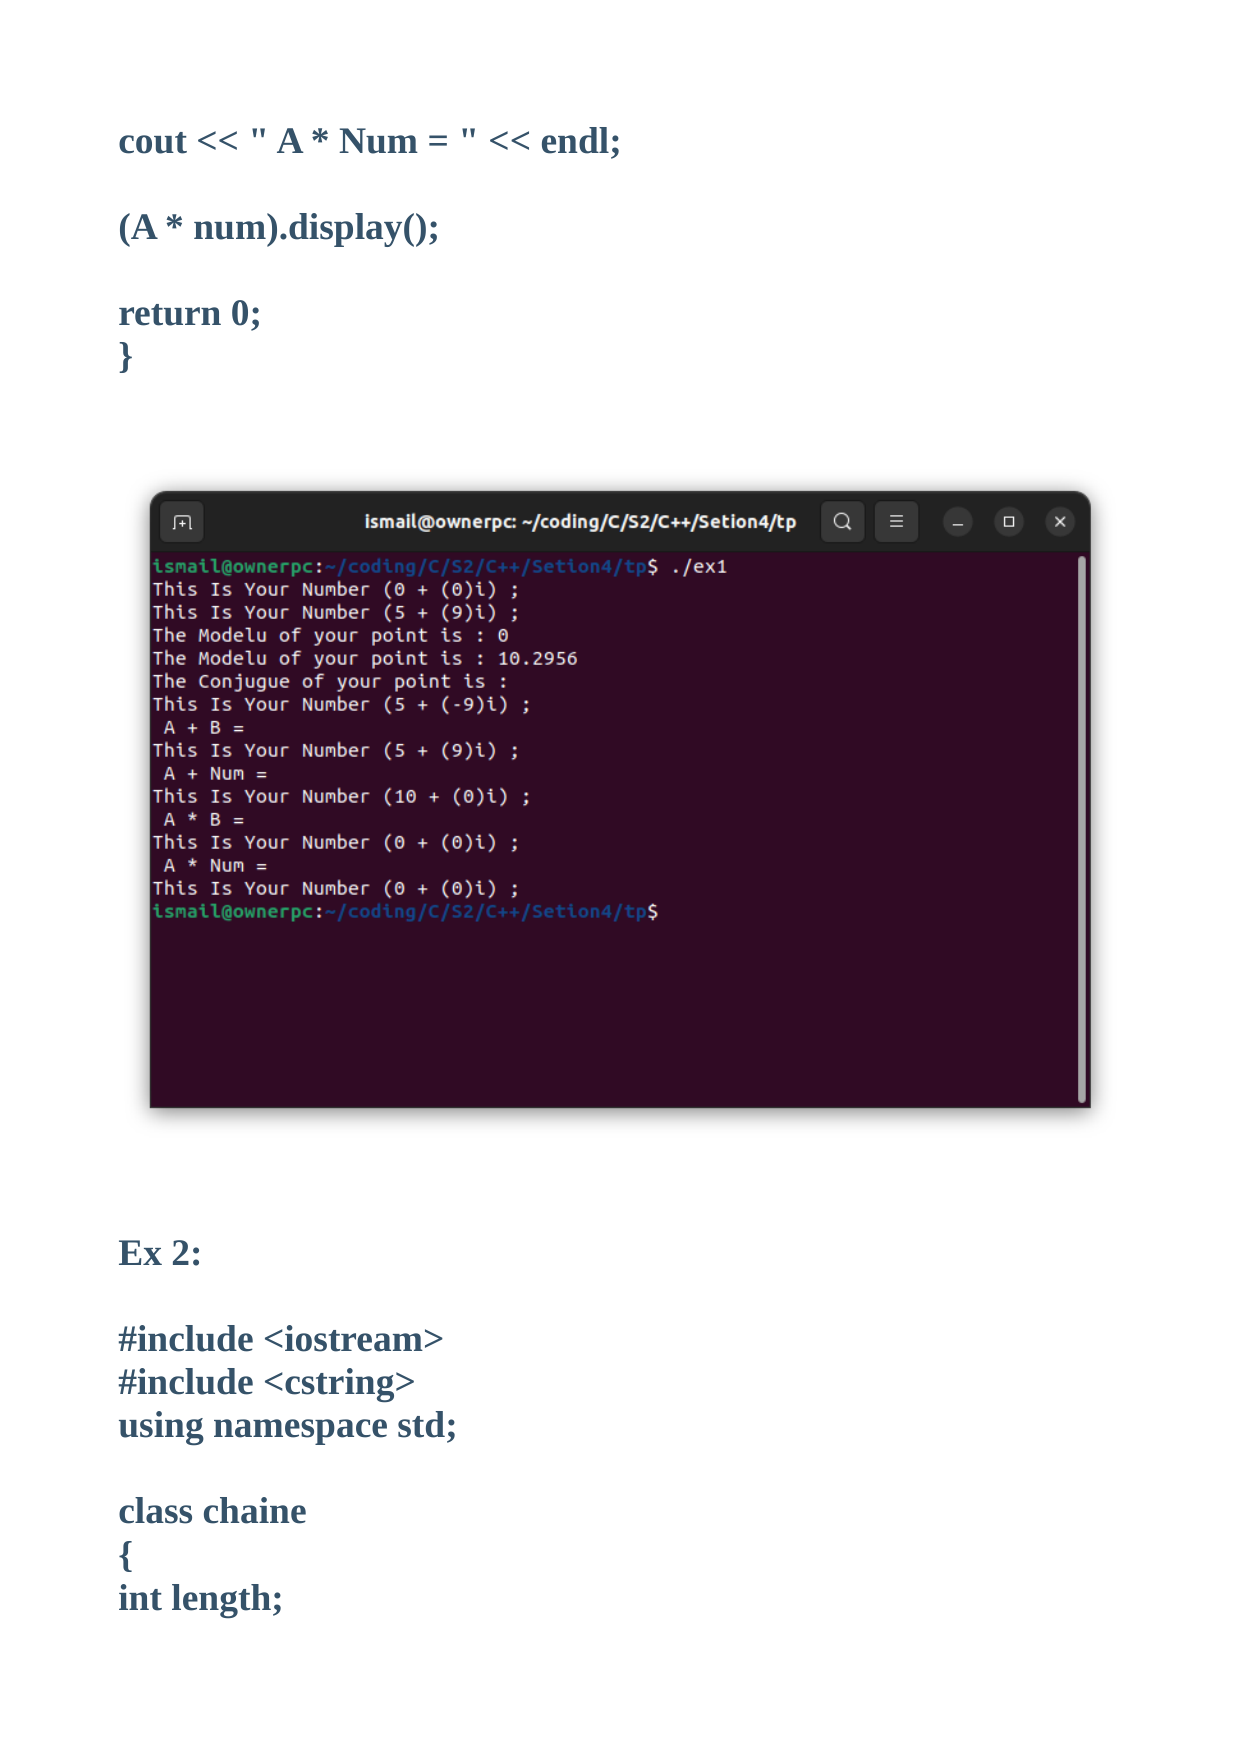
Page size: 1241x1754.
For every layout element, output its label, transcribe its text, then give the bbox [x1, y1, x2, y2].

text class chaine [118, 1489, 1122, 1532]
text } [118, 334, 1122, 377]
text #include <cstring> [118, 1359, 1122, 1403]
text return 0; [118, 291, 1122, 334]
text cout << " A * Num = " << endl; [118, 118, 1122, 161]
text #include <iostream> [118, 1316, 1122, 1359]
text (A * num).display(); [118, 204, 1122, 247]
text { [118, 1532, 1122, 1575]
text Ex 2: [118, 1230, 1122, 1273]
text using namespace std; [118, 1403, 1122, 1446]
text int length; [118, 1575, 1122, 1618]
picture [118, 463, 1123, 1144]
